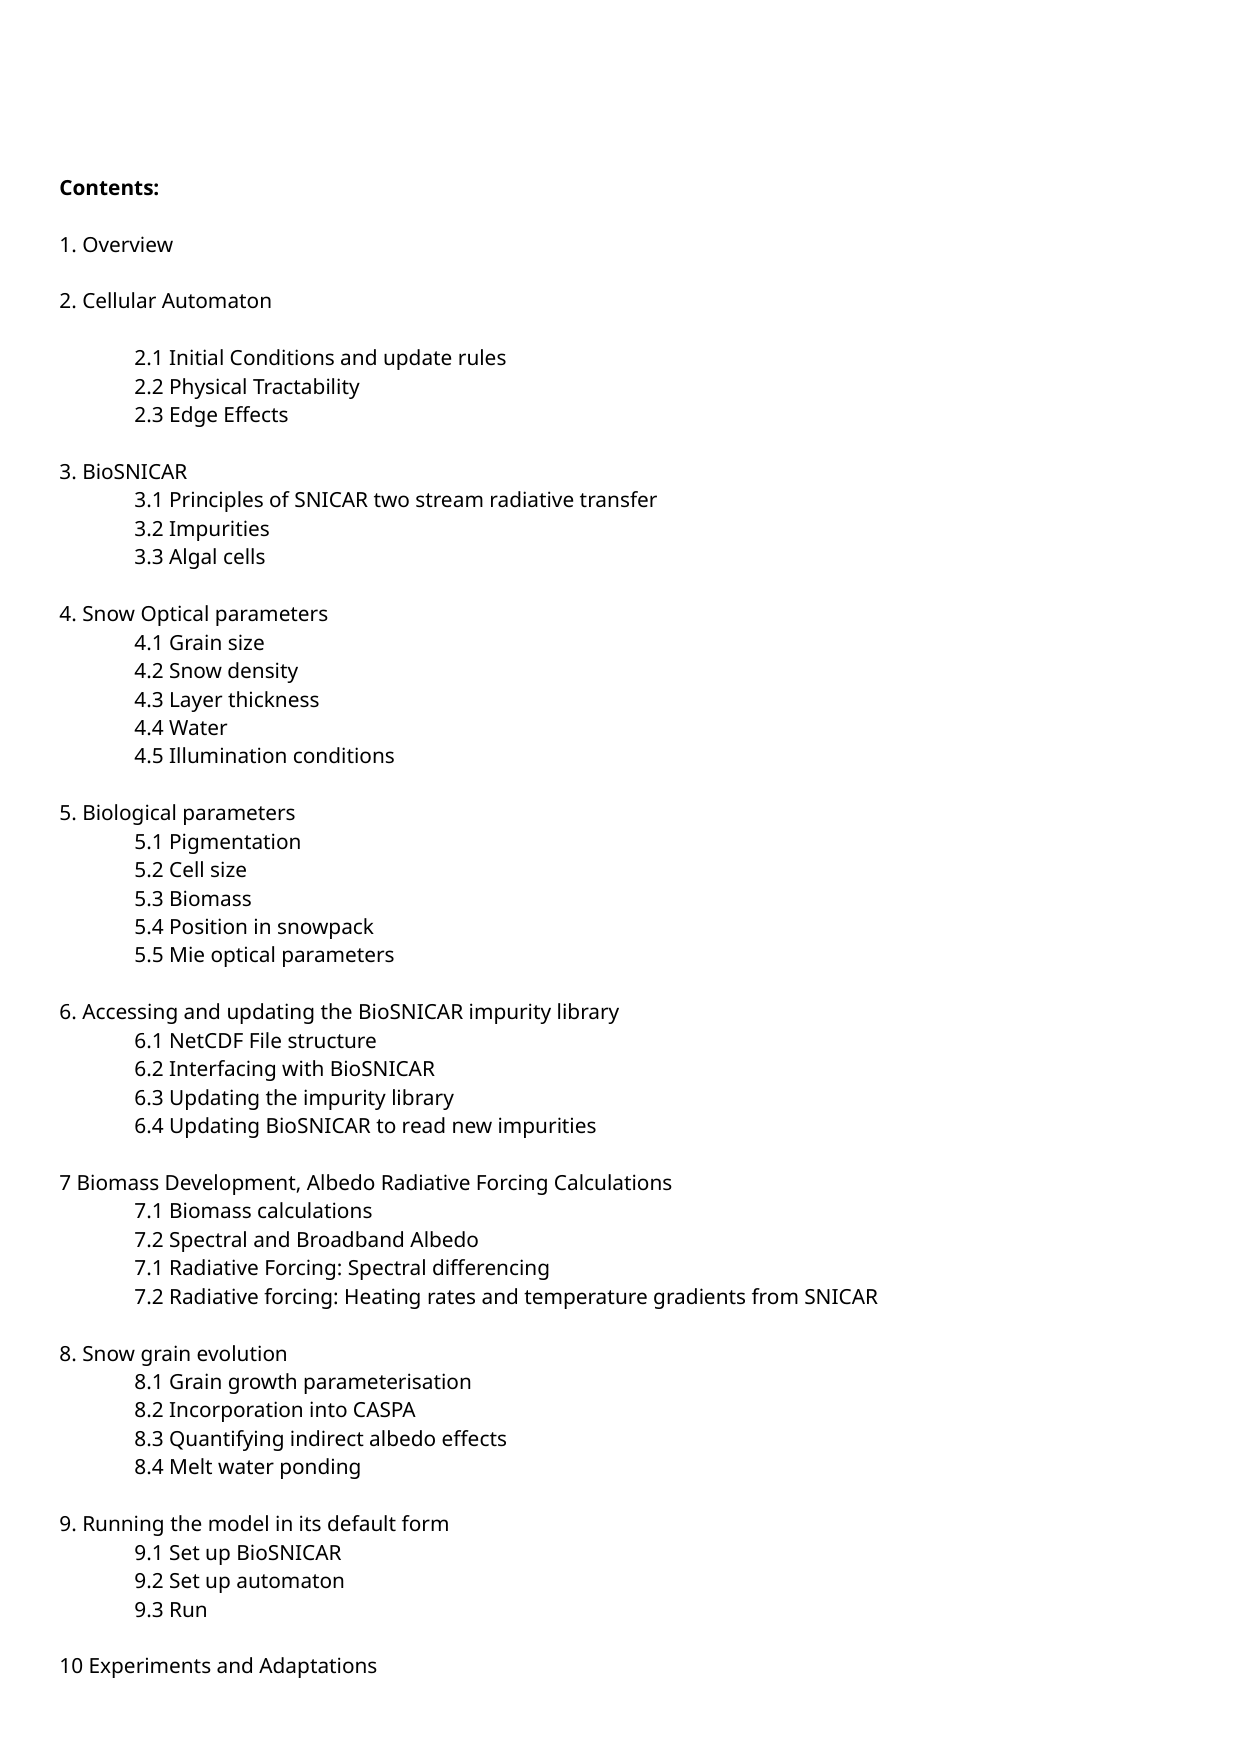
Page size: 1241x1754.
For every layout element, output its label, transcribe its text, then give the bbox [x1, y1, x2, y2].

text 5.3 Biomass [59, 884, 1181, 912]
text 8. Snow grain evolution [59, 1339, 1181, 1367]
text 7.1 Biomass calculations [59, 1197, 1181, 1225]
text 6.1 NetCDF File structure [59, 1026, 1181, 1054]
text 8.4 Melt water ponding [59, 1452, 1181, 1481]
text 8.2 Incorporation into CASPA [59, 1396, 1181, 1424]
text 7 Biomass Development, Albedo Radiative Forcing Calculations [59, 1168, 1181, 1197]
text 4.2 Snow density [59, 656, 1181, 685]
text 2.3 Edge Effects [59, 400, 1181, 429]
text 6.3 Updating the impurity library [59, 1083, 1181, 1111]
text 2.1 Initial Conditions and update rules [59, 343, 1181, 372]
text 4.4 Water [59, 713, 1181, 742]
text 6.2 Interfacing with BioSNICAR [59, 1054, 1181, 1083]
text 7.1 Radiative Forcing: Spectral differencing [59, 1253, 1181, 1282]
text 9.3 Run [59, 1595, 1181, 1623]
text 3. BioSNICAR [59, 457, 1181, 486]
text 5. Biological parameters [59, 798, 1181, 827]
text 5.4 Position in snowpack [59, 912, 1181, 941]
text 5.5 Mie optical parameters [59, 941, 1181, 969]
text 4.1 Grain size [59, 628, 1181, 656]
text Contents: [59, 173, 1181, 201]
text 3.3 Algal cells [59, 542, 1181, 571]
text 4.5 Illumination conditions [59, 742, 1181, 770]
text 3.2 Impurities [59, 514, 1181, 542]
text 8.1 Grain growth parameterisation [59, 1367, 1181, 1396]
text 7.2 Spectral and Broadband Albedo [59, 1225, 1181, 1253]
text 9. Running the model in its default form [59, 1509, 1181, 1538]
text 4. Snow Optical parameters [59, 599, 1181, 628]
text 3.1 Principles of SNICAR two stream radiative transfer [59, 486, 1181, 514]
text 5.1 Pigmentation [59, 827, 1181, 855]
text 2.2 Physical Tractability [59, 372, 1181, 400]
text 10 Experiments and Adaptations [59, 1652, 1181, 1680]
text 5.2 Cell size [59, 855, 1181, 884]
text 8.3 Quantifying indirect albedo effects [59, 1424, 1181, 1452]
text 1. Overview [59, 230, 1181, 258]
text 9.1 Set up BioSNICAR [59, 1538, 1181, 1566]
text 2. Cellular Automaton [59, 287, 1181, 315]
text 6.4 Updating BioSNICAR to read new impurities [59, 1111, 1181, 1140]
text 7.2 Radiative forcing: Heating rates and temperature gradients from SNICAR [59, 1282, 1181, 1310]
text 9.2 Set up automaton [59, 1566, 1181, 1595]
text 4.3 Layer thickness [59, 685, 1181, 713]
text 6. Accessing and updating the BioSNICAR impurity library [59, 997, 1181, 1026]
